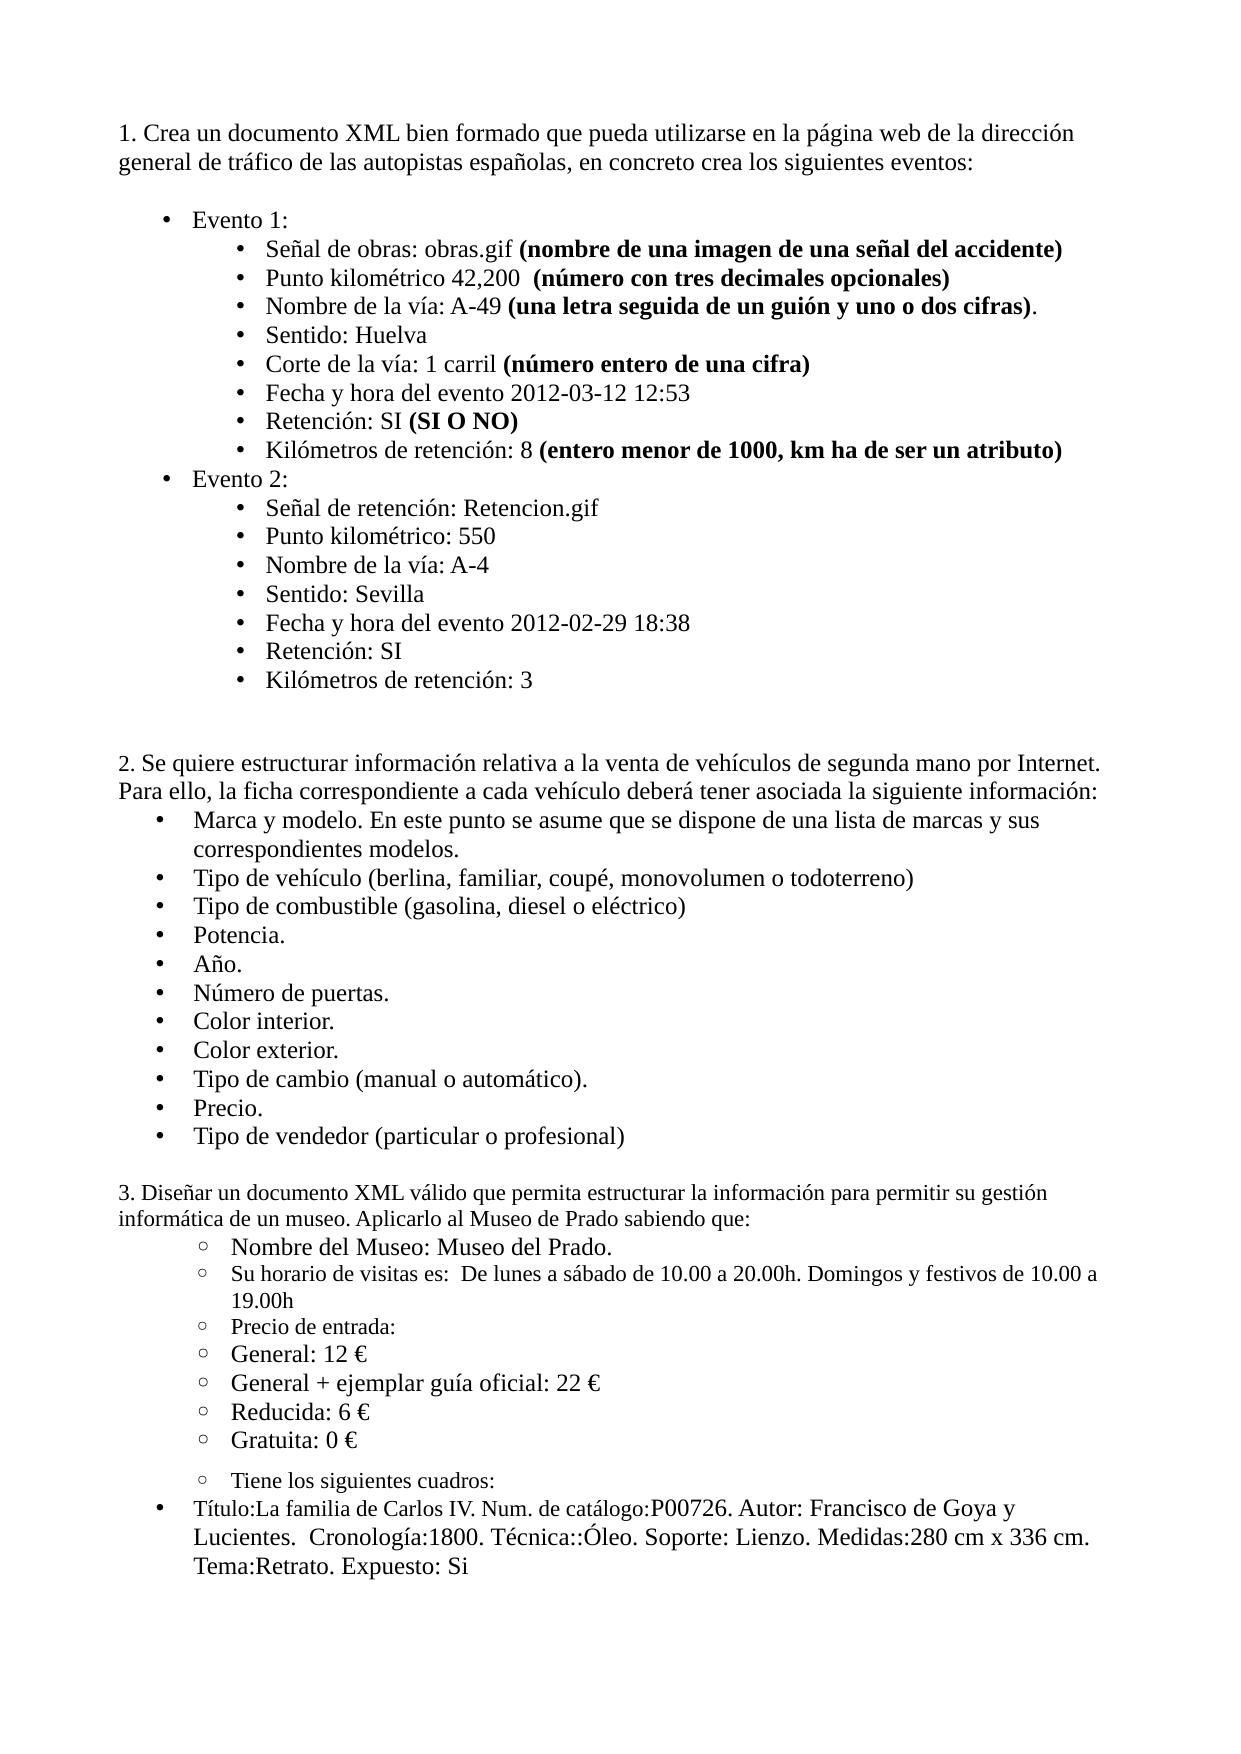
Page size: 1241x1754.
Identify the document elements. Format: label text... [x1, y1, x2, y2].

text Para ello, la ficha correspondiente a cada vehículo deberá tener asociada la siguiente información: [118, 776, 1122, 805]
list Retención: SI (SI O NO) [236, 406, 1122, 435]
list Potencia. [156, 920, 1122, 949]
text 2. Se quiere estructurar información relativa a la venta de vehículos de segunda mano por Internet. [118, 748, 1122, 776]
list Fecha y hora del evento 2012-03-12 12:53 [236, 378, 1122, 406]
list Sentido: Sevilla [236, 579, 1122, 608]
list Tipo de cambio (manual o automático). [156, 1064, 1122, 1093]
list Nombre del Museo: Museo del Prado. [193, 1232, 1122, 1260]
list Kilómetros de retención: 8 (entero menor de 1000, km ha de ser un atributo) [236, 435, 1122, 464]
list Evento 1: [162, 205, 1122, 234]
list Año. [156, 949, 1122, 978]
list Tipo de vehículo (berlina, familiar, coupé, monovolumen o todoterreno) [156, 863, 1122, 891]
list Color exterior. [156, 1035, 1122, 1064]
list Señal de obras: obras.gif (nombre de una imagen de una señal del accidente) [236, 234, 1122, 263]
list Tiene los siguientes cuadros: [193, 1467, 1122, 1493]
list Nombre de la vía: A-49 (una letra seguida de un guión y uno o dos cifras). [236, 291, 1122, 320]
list General: 12 € [193, 1339, 1122, 1368]
list Reducida: 6 € [193, 1397, 1122, 1426]
list Su horario de visitas es: De lunes a sábado de 10.00 a 20.00h. Domingos y festivos de 10.00 a 19.00h [193, 1260, 1122, 1313]
list Evento 2: [162, 464, 1122, 493]
text 1. Crea un documento XML bien formado que pueda utilizarse en la página web de la dirección general de tráfico de las autopistas españolas, en concreto crea los siguientes eventos: [118, 118, 1122, 176]
list Retención: SI [236, 636, 1122, 665]
list Señal de retención: Retencion.gif [236, 493, 1122, 521]
list Precio. [156, 1093, 1122, 1121]
text 3. Diseñar un documento XML válido que permita estructurar la información para permitir su gestión informática de un museo. Aplicarlo al Museo de Prado sabiendo que: [118, 1179, 1122, 1232]
list Fecha y hora del evento 2012-02-29 18:38 [236, 608, 1122, 636]
list Gratuita: 0 € [193, 1426, 1122, 1454]
list General + ejemplar guía oficial: 22 € [193, 1368, 1122, 1397]
list Número de puertas. [156, 978, 1122, 1006]
list Color interior. [156, 1006, 1122, 1035]
list Precio de entrada: [193, 1313, 1122, 1339]
list Tipo de vendedor (particular o profesional) [156, 1121, 1122, 1150]
list Título:La familia de Carlos IV. Num. de catálogo:P00726. Autor: Francisco de Goya y Lucientes. Cronología:1800. Técnica::Óleo. Soporte: Lienzo. Medidas:280 cm x 336 cm. Tema:Retrato. Expuesto: Si [156, 1493, 1122, 1579]
list Tipo de combustible (gasolina, diesel o eléctrico) [156, 891, 1122, 920]
list Punto kilométrico: 550 [236, 521, 1122, 550]
list Corte de la vía: 1 carril (número entero de una cifra) [236, 349, 1122, 378]
list Sentido: Huelva [236, 320, 1122, 349]
list Kilómetros de retención: 3 [236, 665, 1122, 694]
list Marca y modelo. En este punto se asume que se dispone de una lista de marcas y sus correspondientes modelos. [156, 805, 1122, 863]
list Nombre de la vía: A-4 [236, 550, 1122, 579]
list Punto kilométrico 42,200 (número con tres decimales opcionales) [236, 263, 1122, 291]
